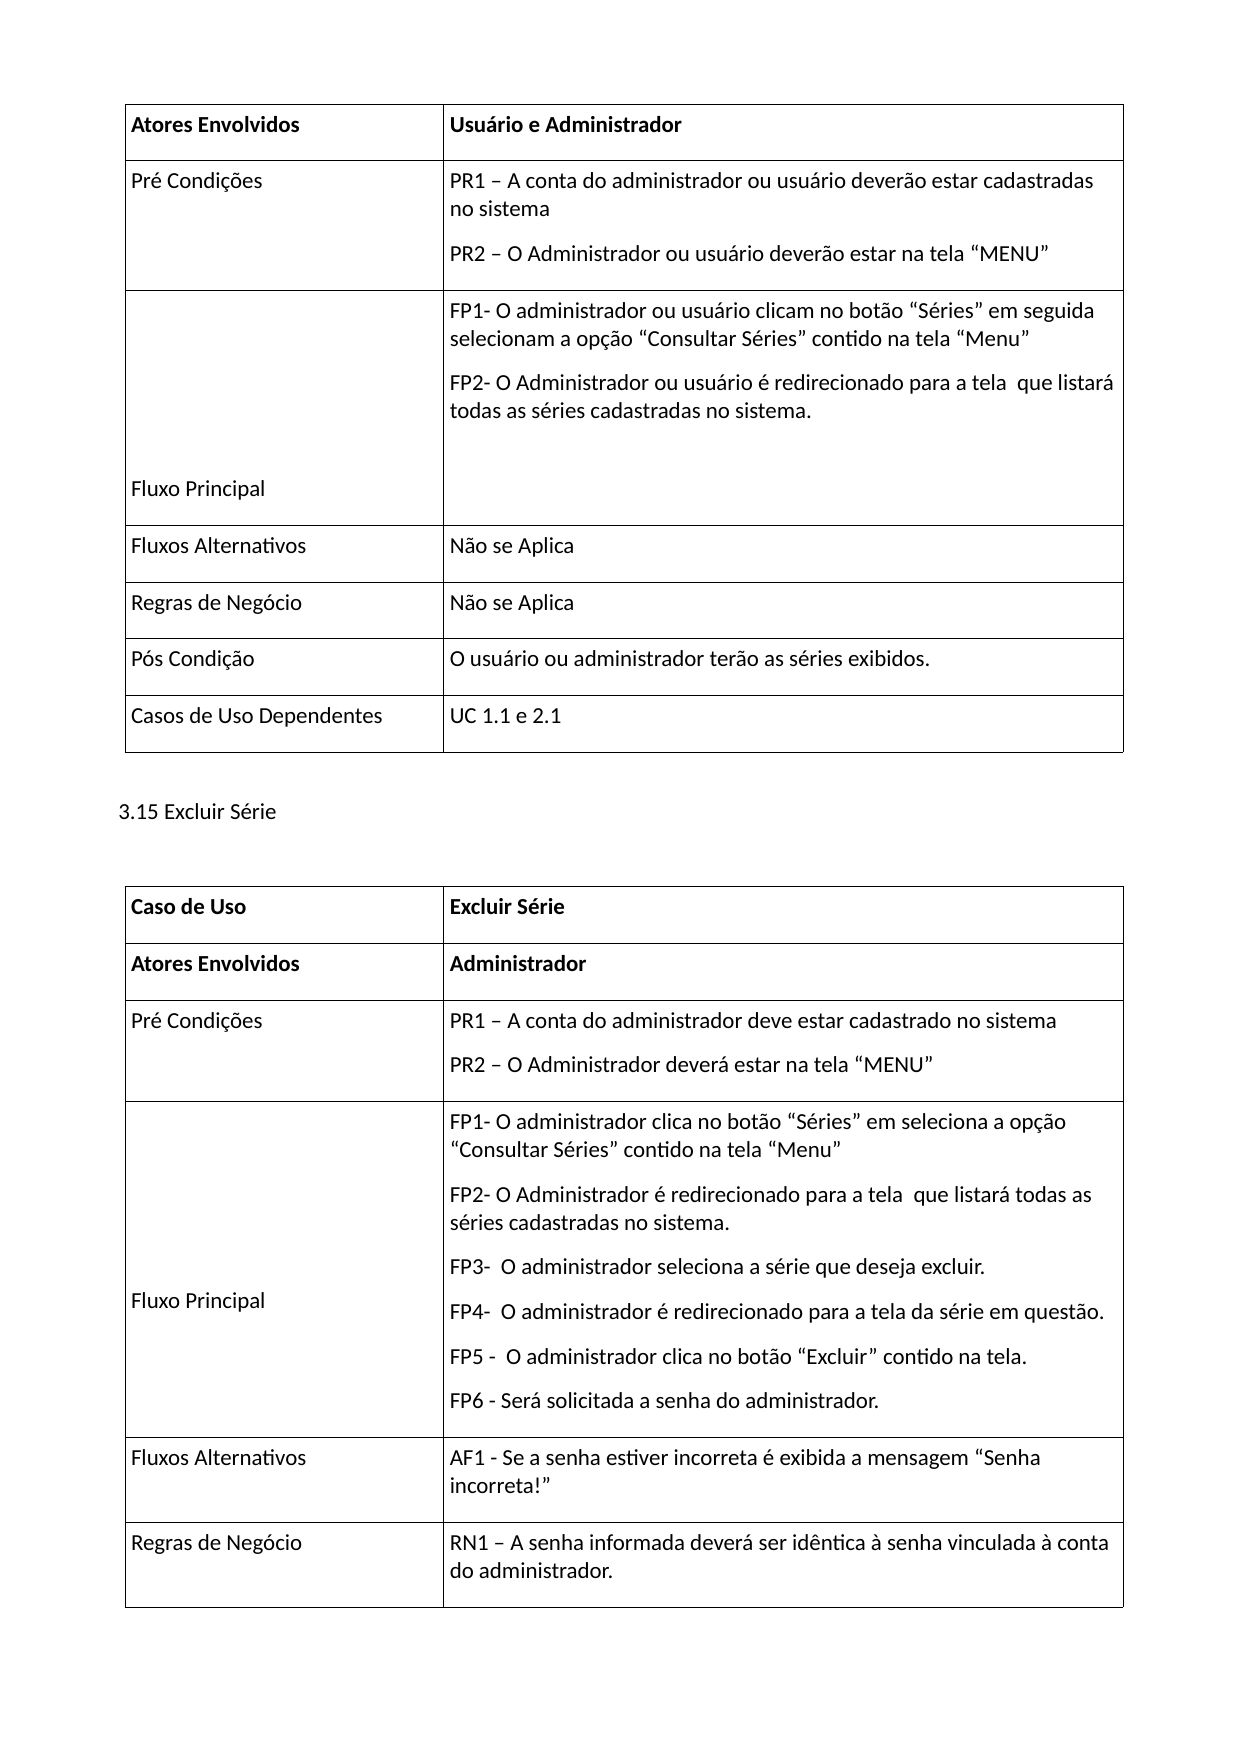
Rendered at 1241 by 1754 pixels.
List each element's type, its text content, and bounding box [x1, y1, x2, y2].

table_cell FP1- O administrador ou usuário clicam no botão “Séries” em seguida selecionam a opção “Consultar Séries” contido na tela “Menu” FP2- O Administrador ou usuário é redirecionado para a tela que listará todas as séries cadastradas no sistema. [444, 291, 1123, 525]
table_cell FP1- O administrador clica no botão “Séries” em seleciona a opção “Consultar Séries” contido na tela “Menu” FP2- O Administrador é redirecionado para a tela que listará todas as séries cadastradas no sistema. FP3- O administrador seleciona a série que deseja excluir. FP4- O administrador é redirecionado para a tela da série em questão. FP5 - O administrador clica no botão “Excluir” contido na tela. FP6 - Será solicitada a senha do administrador. [444, 1102, 1123, 1437]
table_cell O usuário ou administrador terão as séries exibidos. [444, 639, 1123, 695]
table_cell Usuário e Administrador [444, 105, 1123, 160]
subtitle 3.15 Excluir Série [118, 797, 1122, 825]
table_cell PR1 – A conta do administrador deve estar cadastrado no sistema PR2 – O Administrador deverá estar na tela “MENU” [444, 1001, 1123, 1101]
table_cell UC 1.1 e 2.1 [444, 696, 1123, 752]
table_cell Casos de Uso Dependentes [126, 696, 443, 752]
table_cell Não se Aplica [444, 526, 1123, 582]
table_header Excluir Série [444, 887, 1123, 943]
table_cell Regras de Negócio [126, 583, 443, 638]
table_cell Atores Envolvidos [126, 105, 443, 160]
table_cell AF1 - Se a senha estiver incorreta é exibida a mensagem “Senha incorreta!” [444, 1438, 1123, 1522]
table_cell Fluxo Principal [126, 1102, 443, 1437]
table_cell Fluxo Principal [126, 291, 443, 525]
table_cell Atores Envolvidos [126, 944, 443, 999]
table_cell Pré Condições [126, 161, 443, 289]
table_cell Pré Condições [126, 1001, 443, 1101]
table_cell Regras de Negócio [126, 1523, 443, 1606]
table_cell Administrador [444, 944, 1123, 999]
table_cell RN1 – A senha informada deverá ser idêntica à senha vinculada à conta do administrador. [444, 1523, 1123, 1606]
table_cell Não se Aplica [444, 583, 1123, 638]
table_cell Pós Condição [126, 639, 443, 695]
table_cell Fluxos Alternativos [126, 526, 443, 582]
table_cell Fluxos Alternativos [126, 1438, 443, 1522]
table_cell PR1 – A conta do administrador ou usuário deverão estar cadastradas no sistema PR2 – O Administrador ou usuário deverão estar na tela “MENU” [444, 161, 1123, 289]
table_header Caso de Uso [126, 887, 443, 943]
